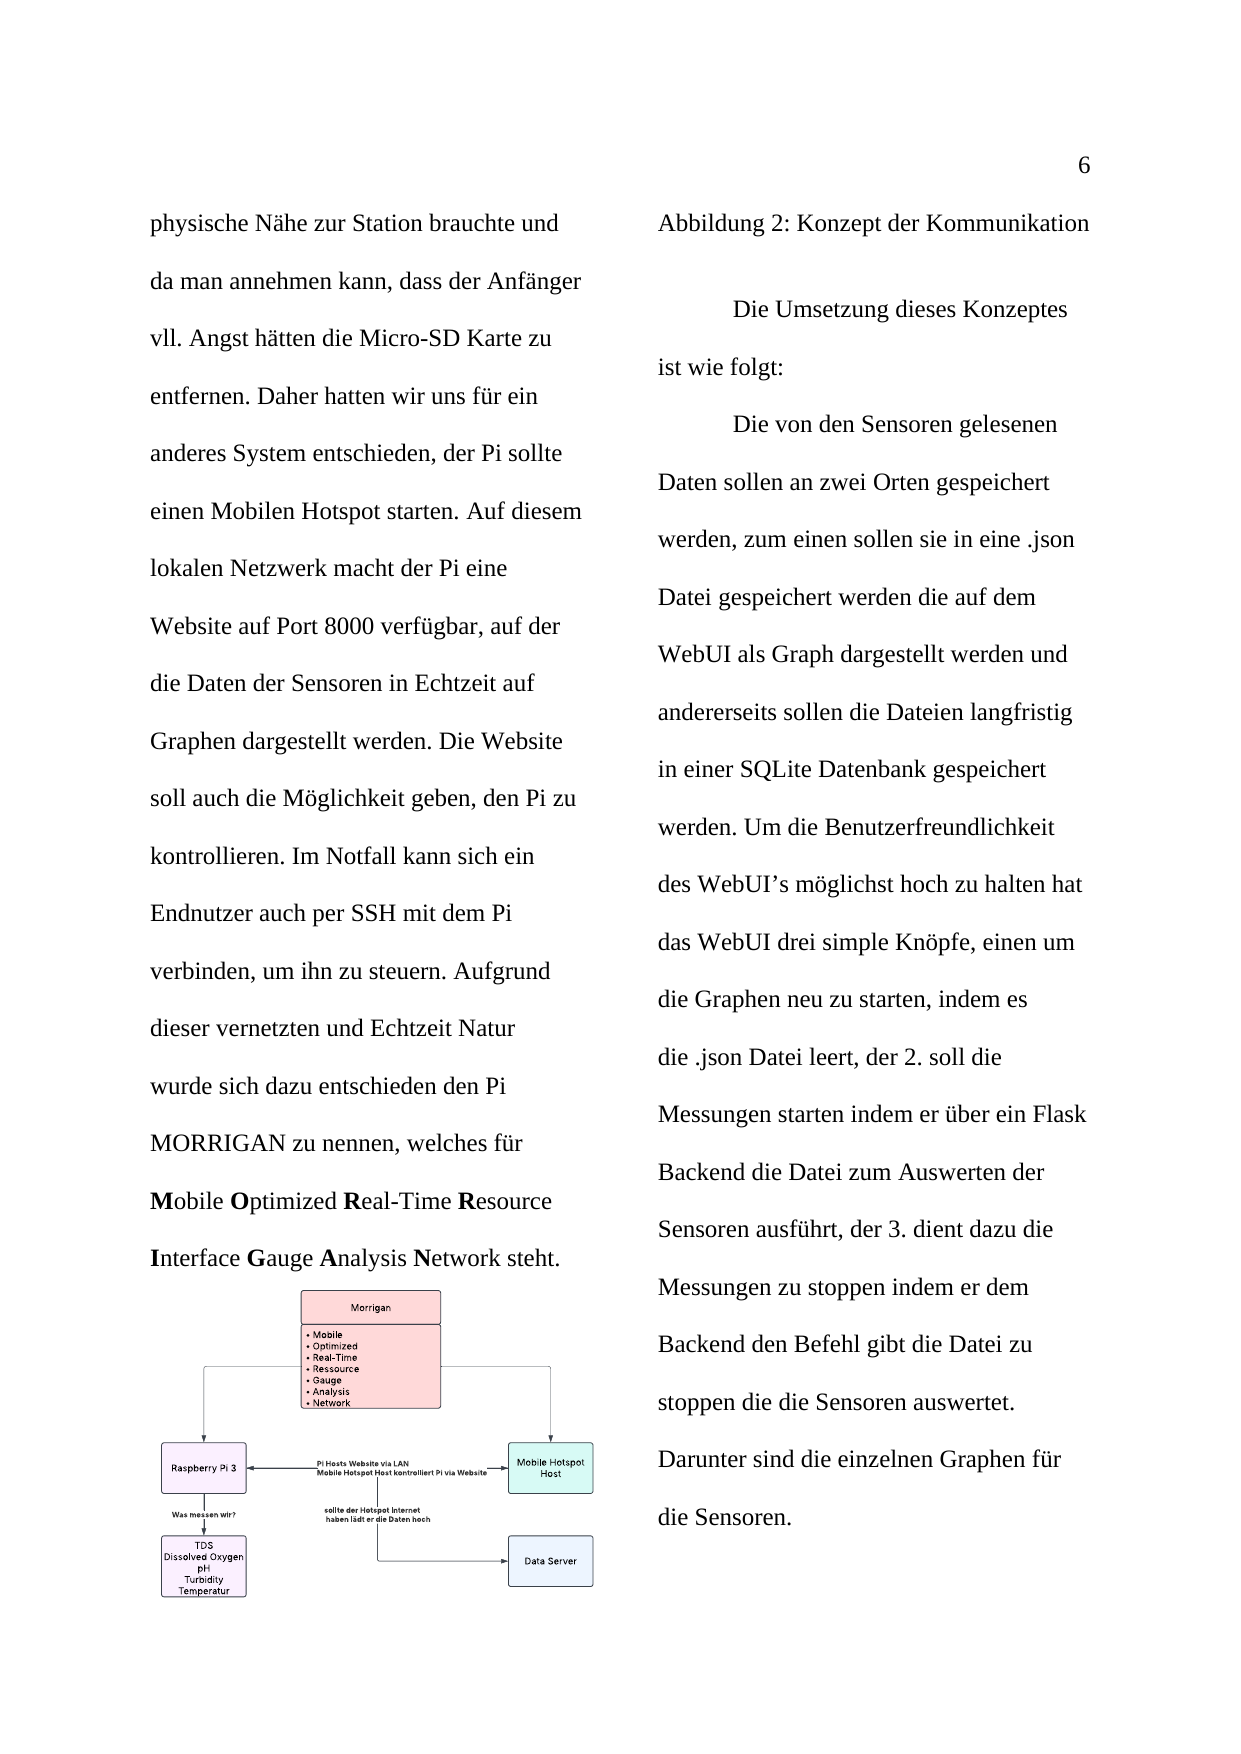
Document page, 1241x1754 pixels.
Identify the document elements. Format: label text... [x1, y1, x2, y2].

text Die Umsetzung dieses Konzeptes ist wie folgt: [658, 294, 1090, 381]
text Die von den Sensoren gelesenen Daten sollen an zwei Orten gespeichert werden, zum einen sollen sie in eine .json Datei gespeichert werden die auf dem WebUI als Graph dargestellt werden und andererseits sollen die Dateien langfristig in einer SQLite Datenbank gespeichert werden. Um die Benutzerfreundlichkeit des WebUI’s möglichst hoch zu halten hat das WebUI drei simple Knöpfe, einen um die Graphen neu zu starten, indem es die .json Datei leert, der 2. soll die Messungen starten indem er über ein Flask Backend die Datei zum Auswerten der Sensoren ausführt, der 3. dient dazu die Messungen zu stoppen indem er dem Backend den Befehl gibt die Datei zu stoppen die die Sensoren auswertet. Darunter sind die einzelnen Graphen für die Sensoren. [658, 409, 1090, 1531]
text Abbildung 2: Konzept der Kommunikation [658, 208, 1090, 237]
text physische Nähe zur Station brauchte und da man annehmen kann, dass der Anfänger vll. Angst hätten die Micro-SD Karte zu entfernen. Daher hatten wir uns für ein anderes System entschieden, der Pi sollte einen Mobilen Hotspot starten. Auf diesem lokalen Netzwerk macht der Pi eine Website auf Port 8000 verfügbar, auf der die Daten der Sensoren in Echtzeit auf Graphen dargestellt werden. Die Website soll auch die Möglichkeit geben, den Pi zu kontrollieren. Im Notfall kann sich ein Endnutzer auch per SSH mit dem Pi verbinden, um ihn zu steuern. Aufgrund dieser vernetzten und Echtzeit Natur wurde sich dazu entschieden den Pi MORRIGAN zu nennen, welches für Mobile Optimized Real-Time Resource Interface Gauge Analysis Network steht. [150, 208, 583, 1272]
